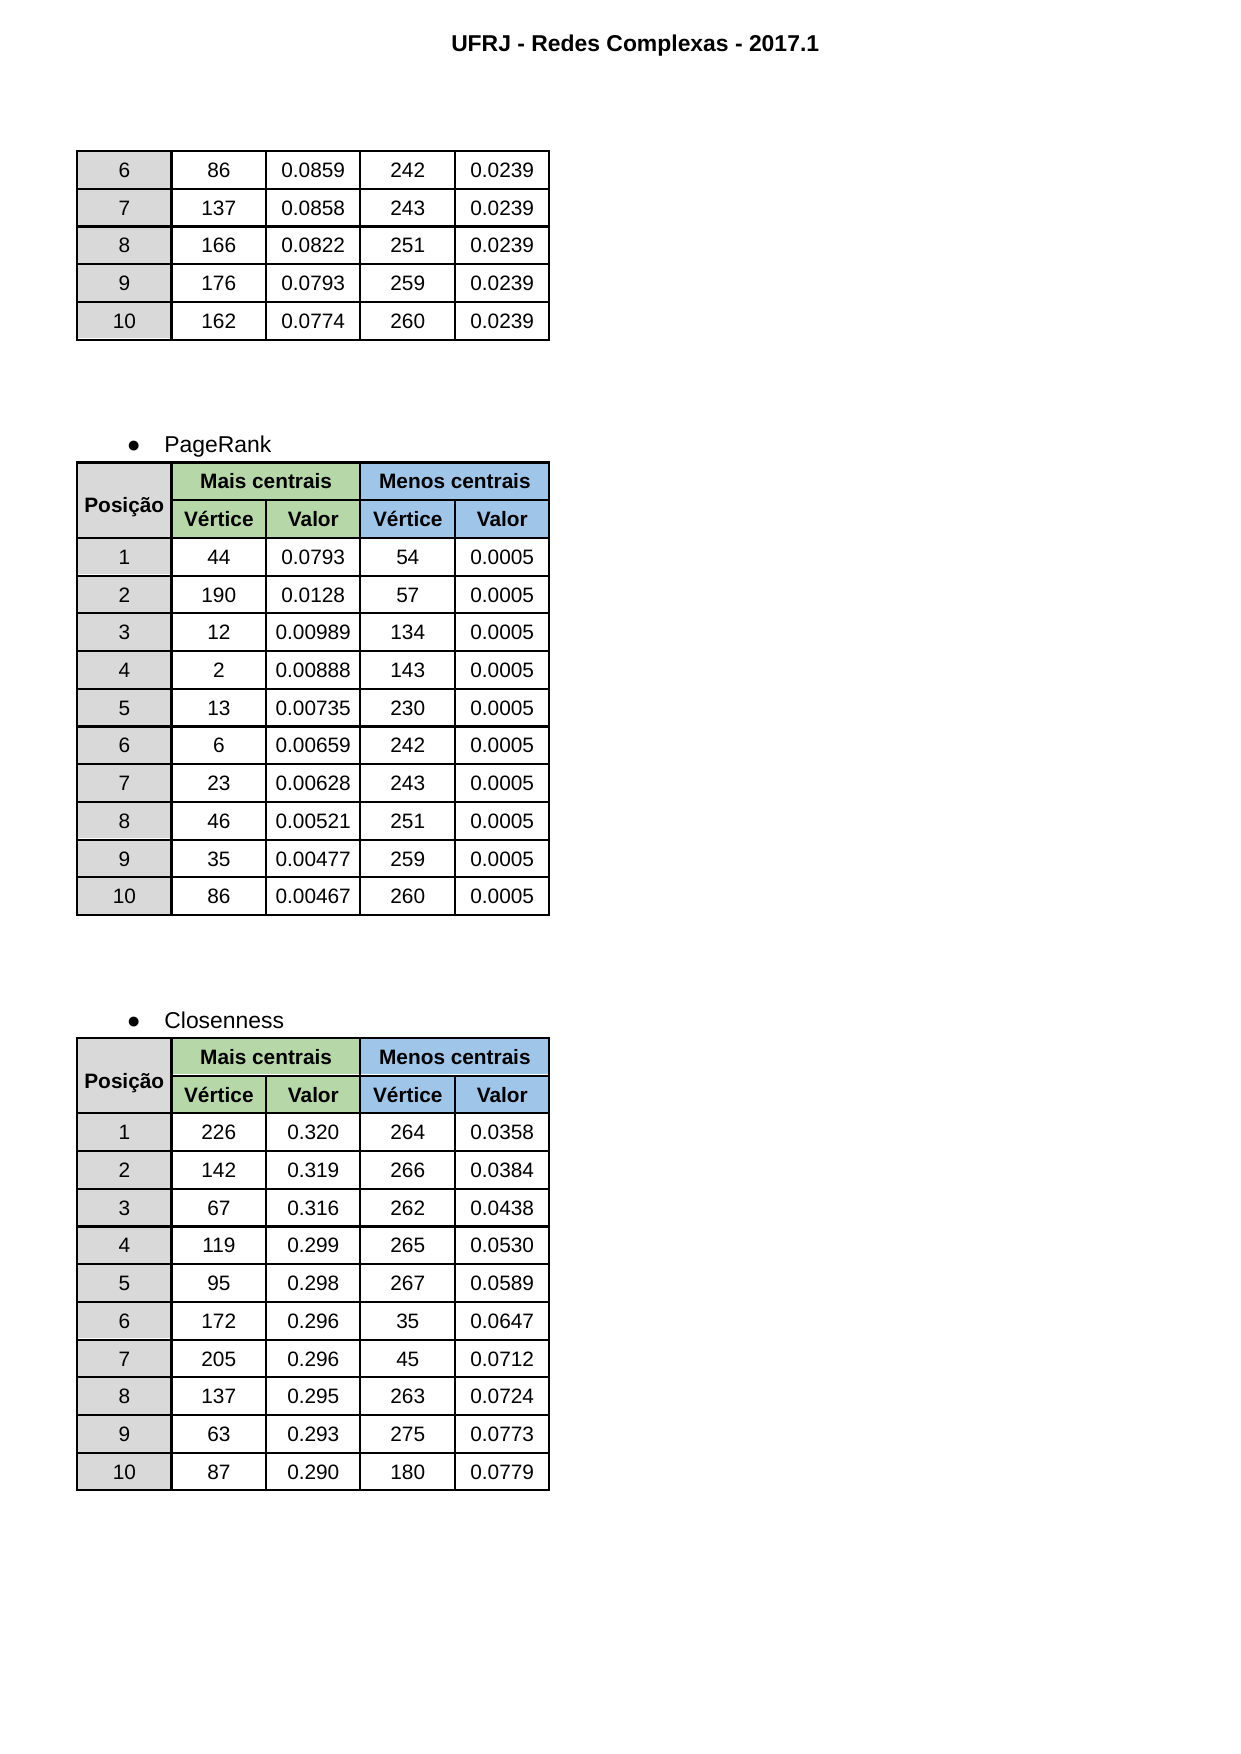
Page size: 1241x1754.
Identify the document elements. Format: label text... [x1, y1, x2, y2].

table_cell 0.0128 [267, 577, 359, 612]
table_cell Valor [456, 501, 548, 537]
table_cell 137 [173, 190, 265, 225]
table_cell 166 [173, 228, 265, 263]
table_cell 0.00989 [267, 614, 359, 650]
table_cell 0.00477 [267, 841, 359, 876]
table_cell 35 [173, 841, 265, 876]
table_cell 0.295 [267, 1378, 359, 1414]
table_cell 6 [78, 152, 170, 188]
table_cell Valor [456, 1077, 548, 1112]
table_cell 0.0779 [456, 1454, 548, 1489]
table_cell 242 [361, 152, 454, 188]
table_cell 63 [173, 1416, 265, 1452]
table_cell 95 [173, 1265, 265, 1301]
table_cell 46 [173, 803, 265, 838]
list PageRank [127, 431, 1181, 458]
table_cell 8 [78, 803, 170, 838]
table_cell 226 [173, 1114, 265, 1150]
table_cell 0.316 [267, 1190, 359, 1225]
table_cell 0.0005 [456, 841, 548, 876]
table_cell 134 [361, 614, 454, 650]
table_cell 0.0724 [456, 1378, 548, 1414]
table_cell 2 [173, 652, 265, 688]
table_cell 0.0005 [456, 803, 548, 838]
table_cell 0.290 [267, 1454, 359, 1489]
table_cell 0.0005 [456, 765, 548, 801]
table_cell 267 [361, 1265, 454, 1301]
table_cell 0.0822 [267, 228, 359, 263]
table_cell 0.0005 [456, 728, 548, 763]
table_cell 0.0239 [456, 303, 548, 338]
table_cell 0.0858 [267, 190, 359, 225]
table_cell 1 [78, 539, 170, 574]
table_cell Valor [267, 501, 359, 537]
table_cell 9 [78, 1416, 170, 1452]
table_cell 0.0005 [456, 690, 548, 725]
table_cell 180 [361, 1454, 454, 1489]
table_cell 0.0005 [456, 652, 548, 688]
table_cell 162 [173, 303, 265, 338]
table_cell 0.00628 [267, 765, 359, 801]
table_cell 35 [361, 1303, 454, 1338]
table_cell 275 [361, 1416, 454, 1452]
table_header Menos centrais [361, 464, 548, 499]
table_cell 176 [173, 265, 265, 301]
table_cell 230 [361, 690, 454, 725]
table_cell 205 [173, 1341, 265, 1376]
table_cell 0.00888 [267, 652, 359, 688]
table_cell 9 [78, 841, 170, 876]
table_cell 0.0859 [267, 152, 359, 188]
table_cell 0.0712 [456, 1341, 548, 1376]
table_cell 0.00467 [267, 878, 359, 914]
table_cell 0.299 [267, 1228, 359, 1263]
table_cell 266 [361, 1152, 454, 1188]
table_cell 3 [78, 614, 170, 650]
table_cell 2 [78, 1152, 170, 1188]
table_cell 8 [78, 1378, 170, 1414]
table_cell 243 [361, 190, 454, 225]
table_cell 190 [173, 577, 265, 612]
table_cell 137 [173, 1378, 265, 1414]
table_cell 87 [173, 1454, 265, 1489]
table_cell 0.0005 [456, 878, 548, 914]
table_cell 5 [78, 1265, 170, 1301]
table_cell 0.0239 [456, 190, 548, 225]
table_cell 119 [173, 1228, 265, 1263]
table_cell Vértice [361, 501, 454, 537]
table_cell 4 [78, 1228, 170, 1263]
table_cell 1 [78, 1114, 170, 1150]
table_cell 263 [361, 1378, 454, 1414]
table_cell 7 [78, 1341, 170, 1376]
table_cell 264 [361, 1114, 454, 1150]
table_cell 0.296 [267, 1341, 359, 1376]
table_cell 259 [361, 841, 454, 876]
table_cell 265 [361, 1228, 454, 1263]
table_cell 0.0647 [456, 1303, 548, 1338]
table_cell 9 [78, 265, 170, 301]
table_cell 0.0530 [456, 1228, 548, 1263]
table_cell 0.0384 [456, 1152, 548, 1188]
table_cell 54 [361, 539, 454, 574]
table_cell 7 [78, 190, 170, 225]
table_cell 0.0239 [456, 152, 548, 188]
table_cell 10 [78, 303, 170, 338]
table_cell 10 [78, 1454, 170, 1489]
table_cell 259 [361, 265, 454, 301]
table_cell 5 [78, 690, 170, 725]
table_cell 6 [78, 1303, 170, 1338]
table_cell 260 [361, 878, 454, 914]
table_cell 6 [78, 728, 170, 763]
table_cell 23 [173, 765, 265, 801]
table_cell 0.00521 [267, 803, 359, 838]
table_cell 0.0774 [267, 303, 359, 338]
table_cell 0.00659 [267, 728, 359, 763]
table_cell 0.0793 [267, 539, 359, 574]
table_cell 0.0589 [456, 1265, 548, 1301]
table_cell 0.0438 [456, 1190, 548, 1225]
table_cell Vértice [361, 1077, 454, 1112]
table_cell 6 [173, 728, 265, 763]
list Closenness [127, 1007, 1181, 1033]
table_cell 242 [361, 728, 454, 763]
table_cell 13 [173, 690, 265, 725]
table_cell 0.00735 [267, 690, 359, 725]
table_cell 8 [78, 228, 170, 263]
table_header Posição [78, 1039, 170, 1112]
table_cell 260 [361, 303, 454, 338]
table_cell 4 [78, 652, 170, 688]
table_cell 67 [173, 1190, 265, 1225]
table_cell 0.320 [267, 1114, 359, 1150]
table_cell 3 [78, 1190, 170, 1225]
table_cell 7 [78, 765, 170, 801]
table_cell 10 [78, 878, 170, 914]
table_cell 86 [173, 878, 265, 914]
table_cell 0.0239 [456, 228, 548, 263]
table_cell 0.293 [267, 1416, 359, 1452]
table_header Mais centrais [173, 464, 359, 499]
table_header Menos centrais [361, 1039, 548, 1074]
table_header Mais centrais [173, 1039, 359, 1074]
table_cell 172 [173, 1303, 265, 1338]
table_cell 0.0005 [456, 577, 548, 612]
table_header Posição [78, 464, 170, 537]
table_cell 251 [361, 803, 454, 838]
table_cell Vértice [173, 1077, 265, 1112]
table_cell 251 [361, 228, 454, 263]
table_cell 12 [173, 614, 265, 650]
table_cell 45 [361, 1341, 454, 1376]
table_cell 0.298 [267, 1265, 359, 1301]
table_cell 142 [173, 1152, 265, 1188]
table_cell 0.0358 [456, 1114, 548, 1150]
table_cell 0.0773 [456, 1416, 548, 1452]
table_cell 0.0239 [456, 265, 548, 301]
table_cell 243 [361, 765, 454, 801]
table_cell Vértice [173, 501, 265, 537]
table_cell 0.0793 [267, 265, 359, 301]
table_cell 44 [173, 539, 265, 574]
table_cell 2 [78, 577, 170, 612]
table_cell 0.0005 [456, 614, 548, 650]
table_cell 0.0005 [456, 539, 548, 574]
table_cell 0.319 [267, 1152, 359, 1188]
table_cell 0.296 [267, 1303, 359, 1338]
table_cell 86 [173, 152, 265, 188]
table_cell 57 [361, 577, 454, 612]
table_cell 143 [361, 652, 454, 688]
table_cell Valor [267, 1077, 359, 1112]
table_cell 262 [361, 1190, 454, 1225]
